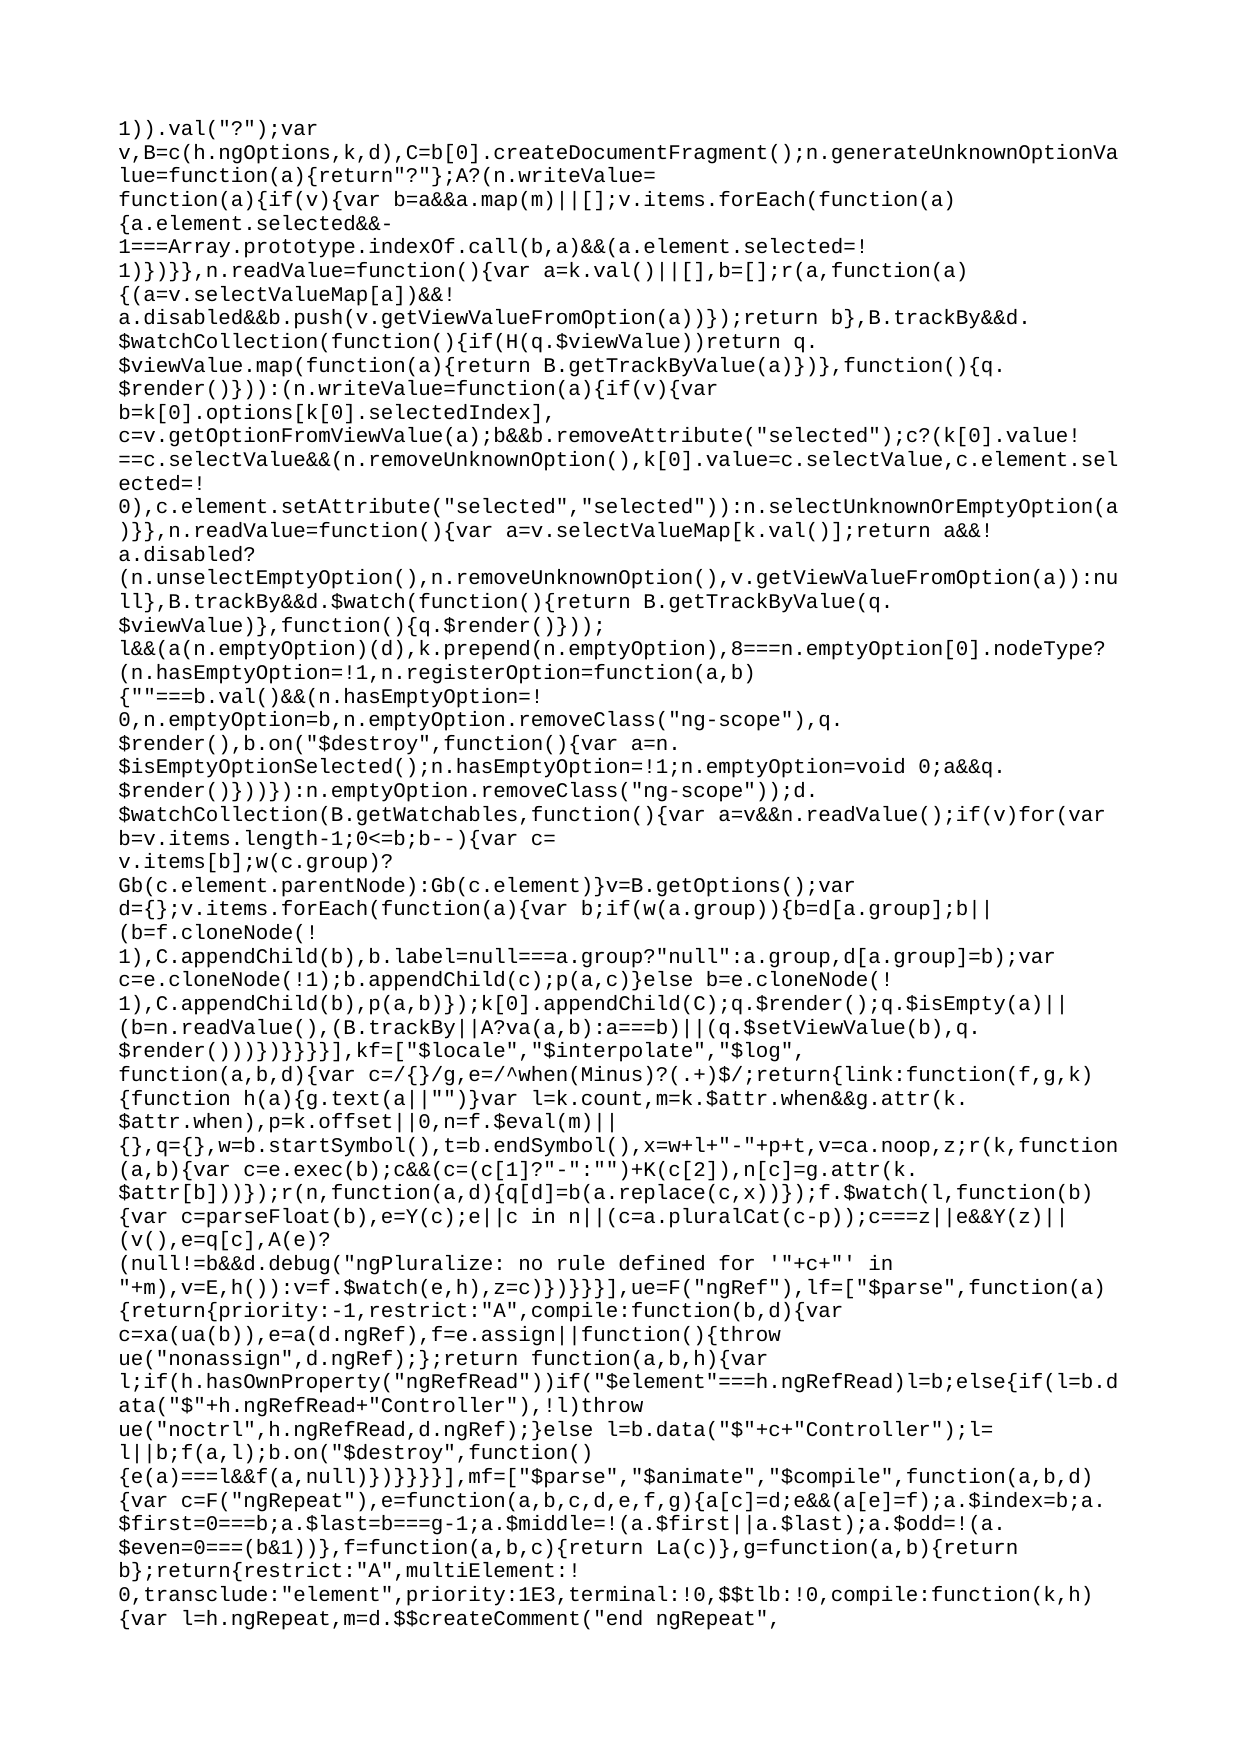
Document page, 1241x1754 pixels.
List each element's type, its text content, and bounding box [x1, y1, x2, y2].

text function(a){if(v){var b=a&&a.map(m)||[];v.items.forEach(function(a){a.element.selected&&-1===Array.prototype.indexOf.call(b,a)&&(a.element.selected=!1)})}},n.readValue=function(){var a=k.val()||[],b=[];r(a,function(a){(a=v.selectValueMap[a])&&!a.disabled&&b.push(v.getViewValueFromOption(a))});return b},B.trackBy&&d.$watchCollection(function(){if(H(q.$viewValue))return q.$viewValue.map(function(a){return B.getTrackByValue(a)})},function(){q.$render()})):(n.writeValue=function(a){if(v){var b=k[0].options[k[0].selectedIndex], [118, 189, 1122, 426]
text v.items[b];w(c.group)?Gb(c.element.parentNode):Gb(c.element)}v=B.getOptions();var d={};v.items.forEach(function(a){var b;if(w(a.group)){b=d[a.group];b||(b=f.cloneNode(!1),C.appendChild(b),b.label=null===a.group?"null":a.group,d[a.group]=b);var c=e.cloneNode(!1);b.appendChild(c);p(a,c)}else b=e.cloneNode(!1),C.appendChild(b),p(a,b)});k[0].appendChild(C);q.$render();q.$isEmpty(a)||(b=n.readValue(),(B.trackBy||A?va(a,b):a===b)||(q.$setViewValue(b),q.$render()))})}}}}],kf=["$locale","$interpolate","$log", [118, 851, 1122, 1064]
text c=v.getOptionFromViewValue(a);b&&b.removeAttribute("selected");c?(k[0].value!==c.selectValue&&(n.removeUnknownOption(),k[0].value=c.selectValue,c.element.selected=!0),c.element.setAttribute("selected","selected")):n.selectUnknownOrEmptyOption(a)}},n.readValue=function(){var a=v.selectValueMap[k.val()];return a&&!a.disabled?(n.unselectEmptyOption(),n.removeUnknownOption(),v.getViewValueFromOption(a)):null},B.trackBy&&d.$watch(function(){return B.getTrackByValue(q.$viewValue)},function(){q.$render()})); [118, 426, 1122, 638]
text 1)).val("?");var v,B=c(h.ngOptions,k,d),C=b[0].createDocumentFragment();n.generateUnknownOptionValue=function(a){return"?"};A?(n.writeValue= [118, 118, 1122, 189]
text l&&(a(n.emptyOption)(d),k.prepend(n.emptyOption),8===n.emptyOption[0].nodeType?(n.hasEmptyOption=!1,n.registerOption=function(a,b){""===b.val()&&(n.hasEmptyOption=!0,n.emptyOption=b,n.emptyOption.removeClass("ng-scope"),q.$render(),b.on("$destroy",function(){var a=n.$isEmptyOptionSelected();n.hasEmptyOption=!1;n.emptyOption=void 0;a&&q.$render()}))}):n.emptyOption.removeClass("ng-scope"));d.$watchCollection(B.getWatchables,function(){var a=v&&n.readValue();if(v)for(var b=v.items.length-1;0<=b;b--){var c= [118, 638, 1122, 851]
text function(a,b,d){var c=/{}/g,e=/^when(Minus)?(.+)$/;return{link:function(f,g,k){function h(a){g.text(a||"")}var l=k.count,m=k.$attr.when&&g.attr(k.$attr.when),p=k.offset||0,n=f.$eval(m)||{},q={},w=b.startSymbol(),t=b.endSymbol(),x=w+l+"-"+p+t,v=ca.noop,z;r(k,function(a,b){var c=e.exec(b);c&&(c=(c[1]?"-":"")+K(c[2]),n[c]=g.attr(k.$attr[b]))});r(n,function(a,d){q[d]=b(a.replace(c,x))});f.$watch(l,function(b){var c=parseFloat(b),e=Y(c);e||c in n||(c=a.pluralCat(c-p));c===z||e&&Y(z)||(v(),e=q[c],A(e)? [118, 1064, 1122, 1253]
text l||b;f(a,l);b.on("$destroy",function(){e(a)===l&&f(a,null)})}}}}],mf=["$parse","$animate","$compile",function(a,b,d){var c=F("ngRepeat"),e=function(a,b,c,d,e,f,g){a[c]=d;e&&(a[e]=f);a.$index=b;a.$first=0===b;a.$last=b===g-1;a.$middle=!(a.$first||a.$last);a.$odd=!(a.$even=0===(b&1))},f=function(a,b,c){return La(c)},g=function(a,b){return b};return{restrict:"A",multiElement:!0,transclude:"element",priority:1E3,terminal:!0,$$tlb:!0,compile:function(k,h){var l=h.ngRepeat,m=d.$$createComment("end ngRepeat", [118, 1442, 1122, 1631]
text (null!=b&&d.debug("ngPluralize: no rule defined for '"+c+"' in "+m),v=E,h()):v=f.$watch(e,h),z=c)})}}}],ue=F("ngRef"),lf=["$parse",function(a){return{priority:-1,restrict:"A",compile:function(b,d){var c=xa(ua(b)),e=a(d.ngRef),f=e.assign||function(){throw ue("nonassign",d.ngRef);};return function(a,b,h){var l;if(h.hasOwnProperty("ngRefRead"))if("$element"===h.ngRefRead)l=b;else{if(l=b.data("$"+h.ngRefRead+"Controller"),!l)throw ue("noctrl",h.ngRefRead,d.ngRef);}else l=b.data("$"+c+"Controller");l= [118, 1253, 1122, 1442]
